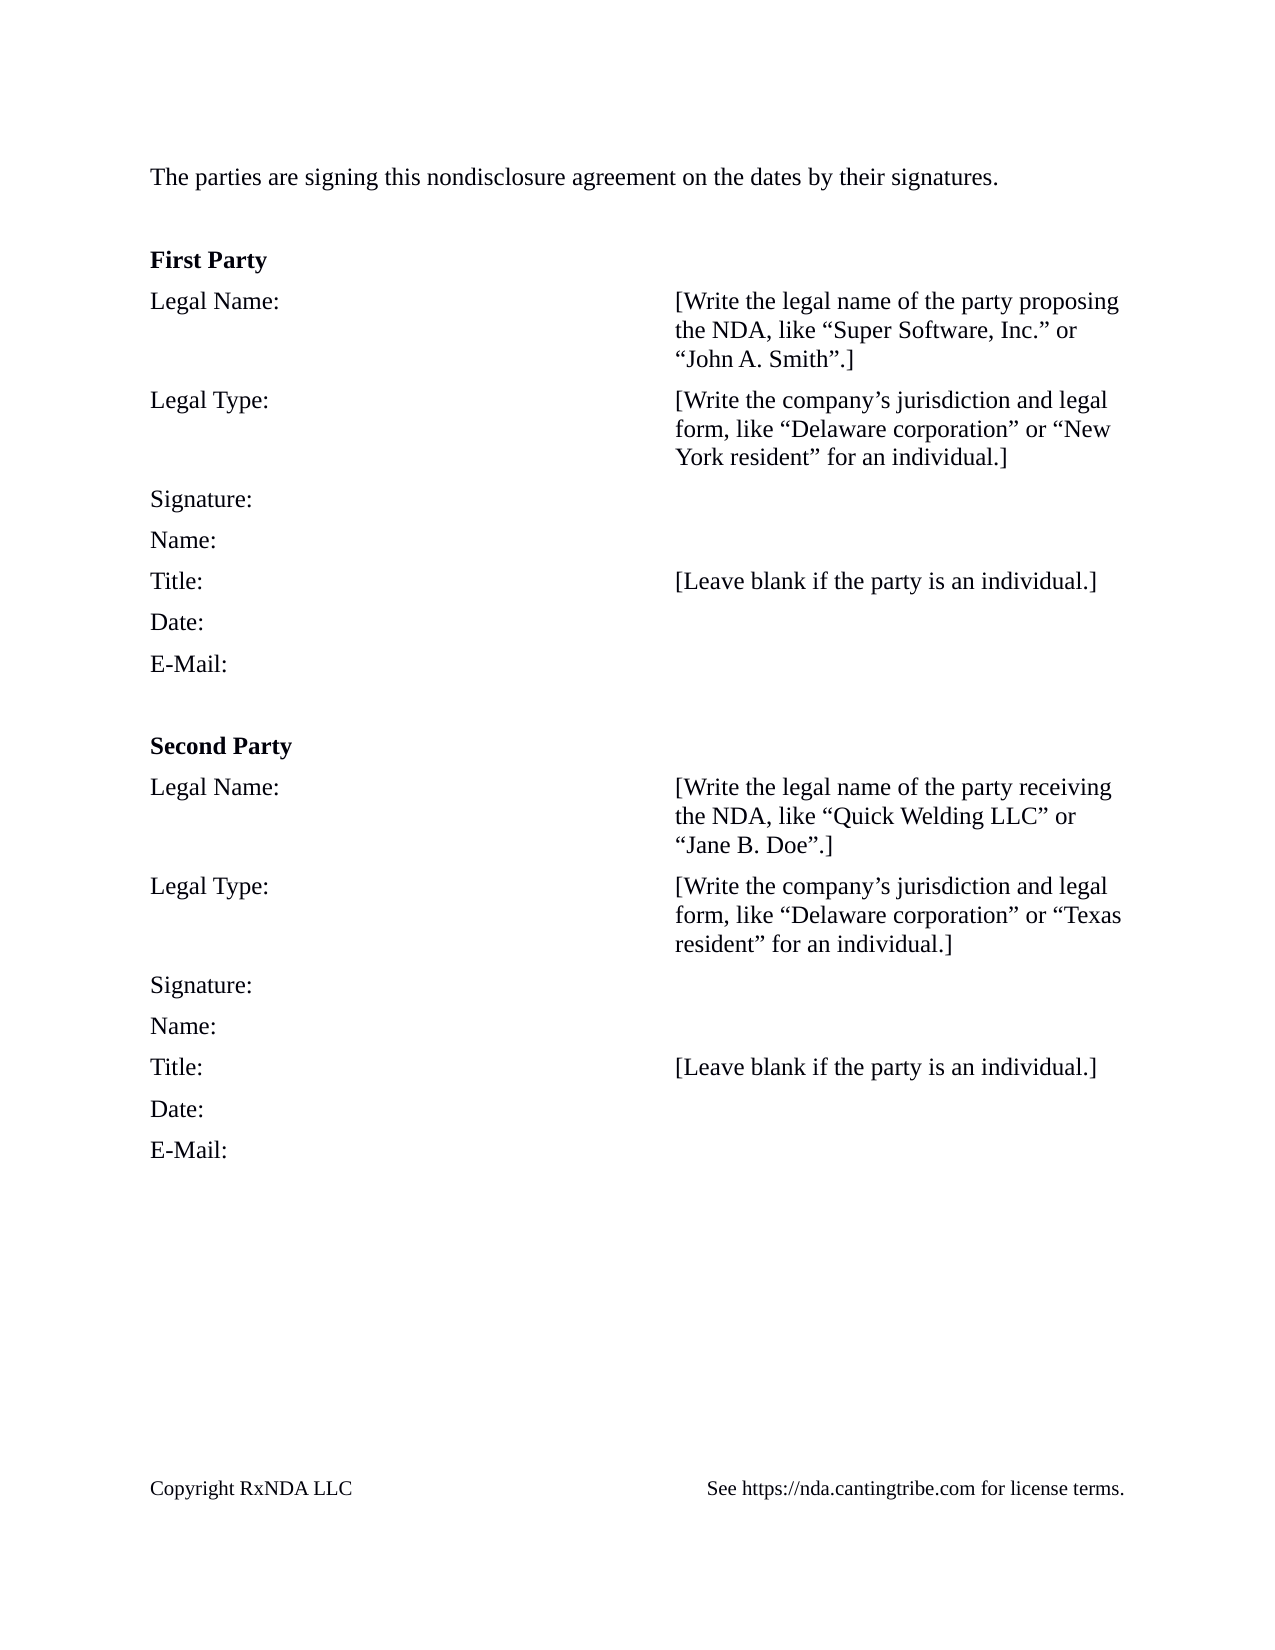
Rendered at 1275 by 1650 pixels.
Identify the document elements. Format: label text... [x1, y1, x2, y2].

text First Party [150, 245, 1125, 274]
text Title: [Leave blank if the party is an individual.] [150, 566, 1125, 595]
text The parties are signing this nondisclosure agreement on the dates by their signatures. [150, 162, 1125, 191]
text Legal Type: [Write the company’s jurisdiction and legal form, like “Delaware corporation” or “New York resident” for an individual.] [150, 385, 1125, 471]
text Signature: [150, 484, 1125, 512]
text Title: [Leave blank if the party is an individual.] [150, 1052, 1125, 1081]
text Legal Name: [Write the legal name of the party proposing the NDA, like “Super Software, Inc.” or “John A. Smith”.] [150, 286, 1125, 372]
text Name: [150, 525, 1125, 554]
text Date: [150, 607, 1125, 636]
text Date: [150, 1094, 1125, 1122]
text Legal Type: [Write the company’s jurisdiction and legal form, like “Delaware corporation” or “Texas resident” for an individual.] [150, 871, 1125, 957]
text Name: [150, 1011, 1125, 1040]
text E-Mail: [150, 1135, 1125, 1164]
text Second Party [150, 731, 1125, 760]
text Signature: [150, 970, 1125, 999]
text E-Mail: [150, 649, 1125, 677]
text Legal Name: [Write the legal name of the party receiving the NDA, like “Quick Welding LLC” or “Jane B. Doe”.] [150, 772, 1125, 859]
